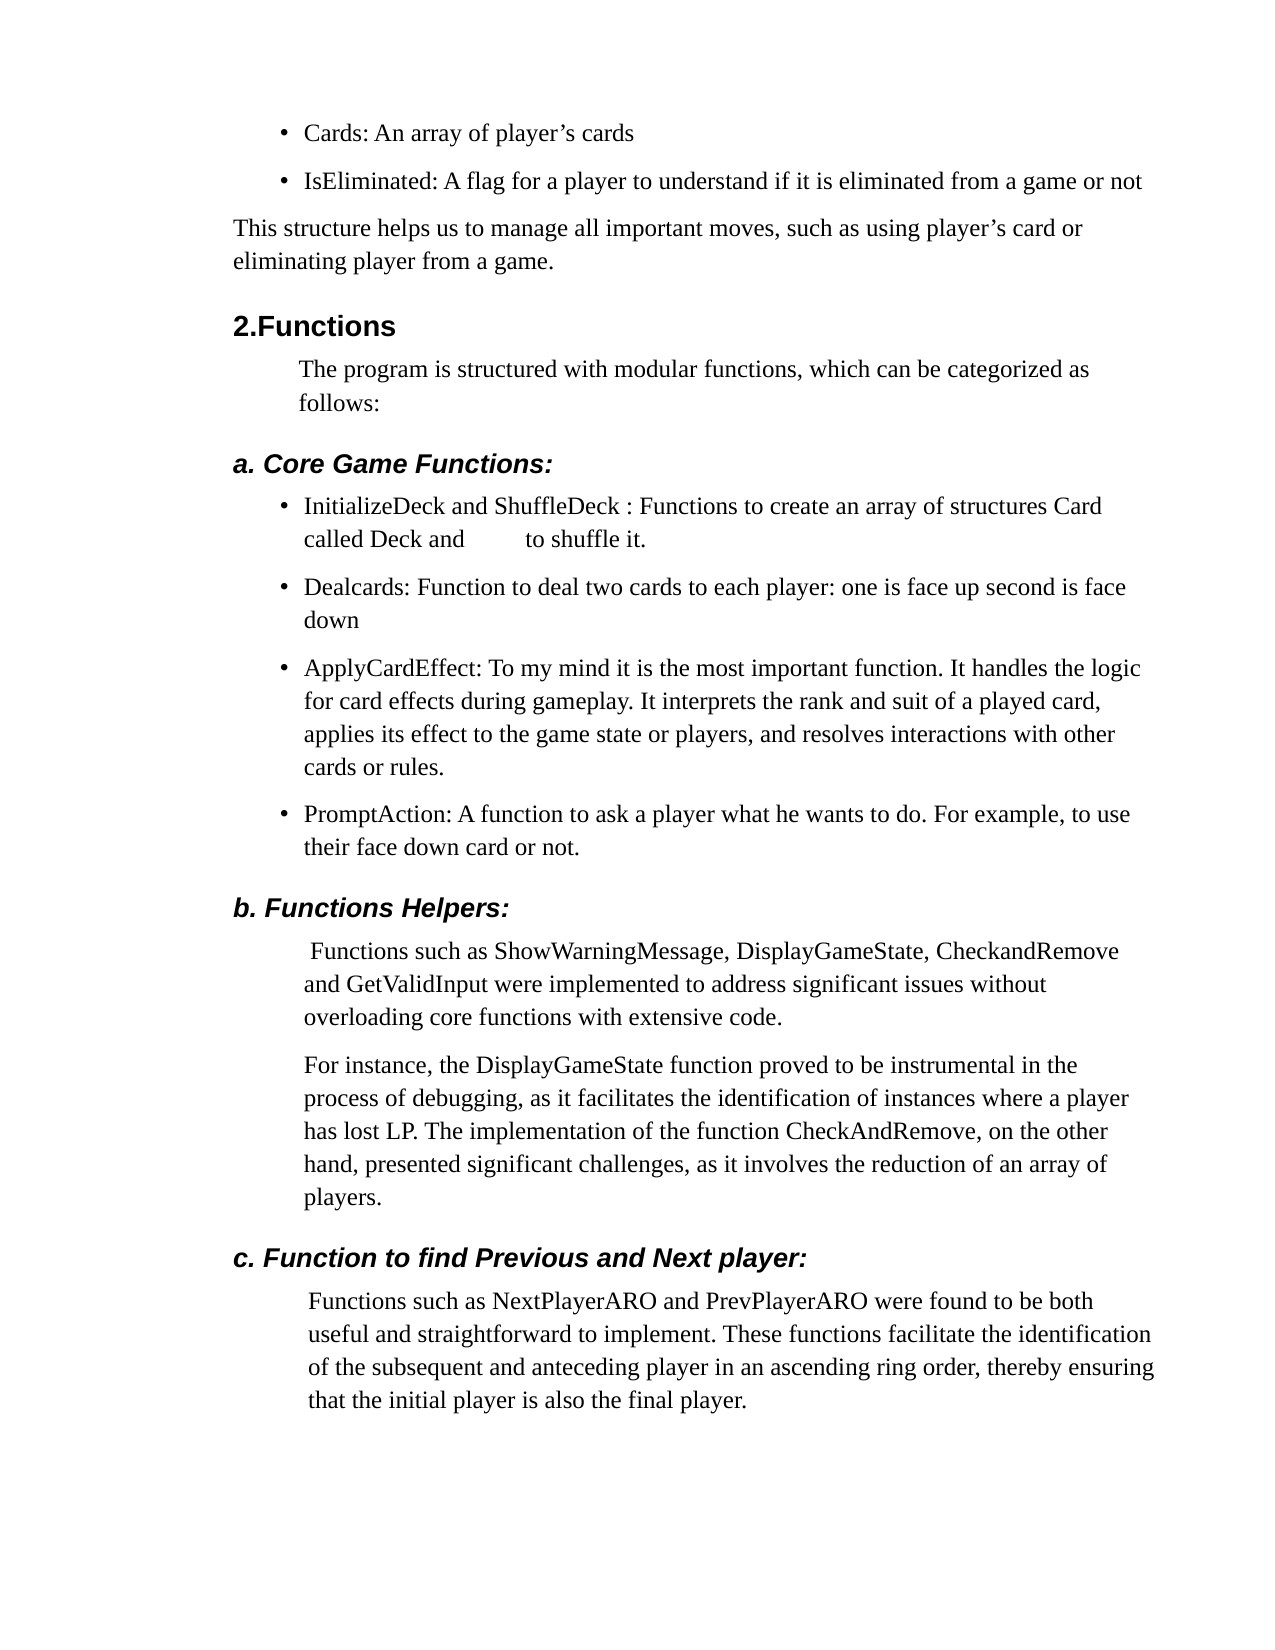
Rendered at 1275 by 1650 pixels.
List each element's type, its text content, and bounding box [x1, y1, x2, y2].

list Cards: An array of player’s cards [280, 118, 1158, 147]
text This structure helps us to manage all important moves, such as using player’s card or eliminating player from a game. [233, 213, 1158, 275]
text Functions such as NextPlayerARO and PrevPlayerARO were found to be both useful and straightforward to implement. These functions facilitate the identification of the subsequent and anteceding player in an ascending ring order, thereby ensuring that the initial player is also the final player. [308, 1286, 1158, 1414]
subtitle a. Core Game Functions: [233, 448, 1158, 479]
list InitializeDeck and ShuffleDeck : Functions to create an array of structures Card called Deck and to shuffle it. [280, 491, 1158, 553]
list Functions such as ShowWarningMessage, DisplayGameState, CheckandRemove and GetValidInput were implemented to address significant issues without overloading core functions with extensive code. [280, 936, 1158, 1031]
list IsEliminated: A flag for a player to understand if it is eliminated from a game or not [280, 166, 1158, 194]
text The program is structured with modular functions, which can be categorized as follows: [298, 354, 1158, 416]
list PromptAction: A function to ask a player what he wants to do. For example, to use their face down card or not. [280, 799, 1158, 861]
list Dealcards: Function to deal two cards to each player: one is face up second is face down [280, 572, 1158, 634]
subtitle 2.Functions [233, 308, 1158, 342]
list ApplyCardEffect: To my mind it is the most important function. It handles the logic for card effects during gameplay. It interprets the rank and suit of a played card, applies its effect to the game state or players, and resolves interactions with other cards or rules. [280, 653, 1158, 781]
subtitle b. Functions Helpers: [233, 892, 1158, 924]
subtitle c. Function to find Previous and Next player: [233, 1242, 1158, 1273]
list For instance, the DisplayGameState function proved to be instrumental in the process of debugging, as it facilitates the identification of instances where a player has lost LP. The implementation of the function CheckAndRemove, on the other hand, presented significant challenges, as it involves the reduction of an array of players. [280, 1050, 1158, 1211]
